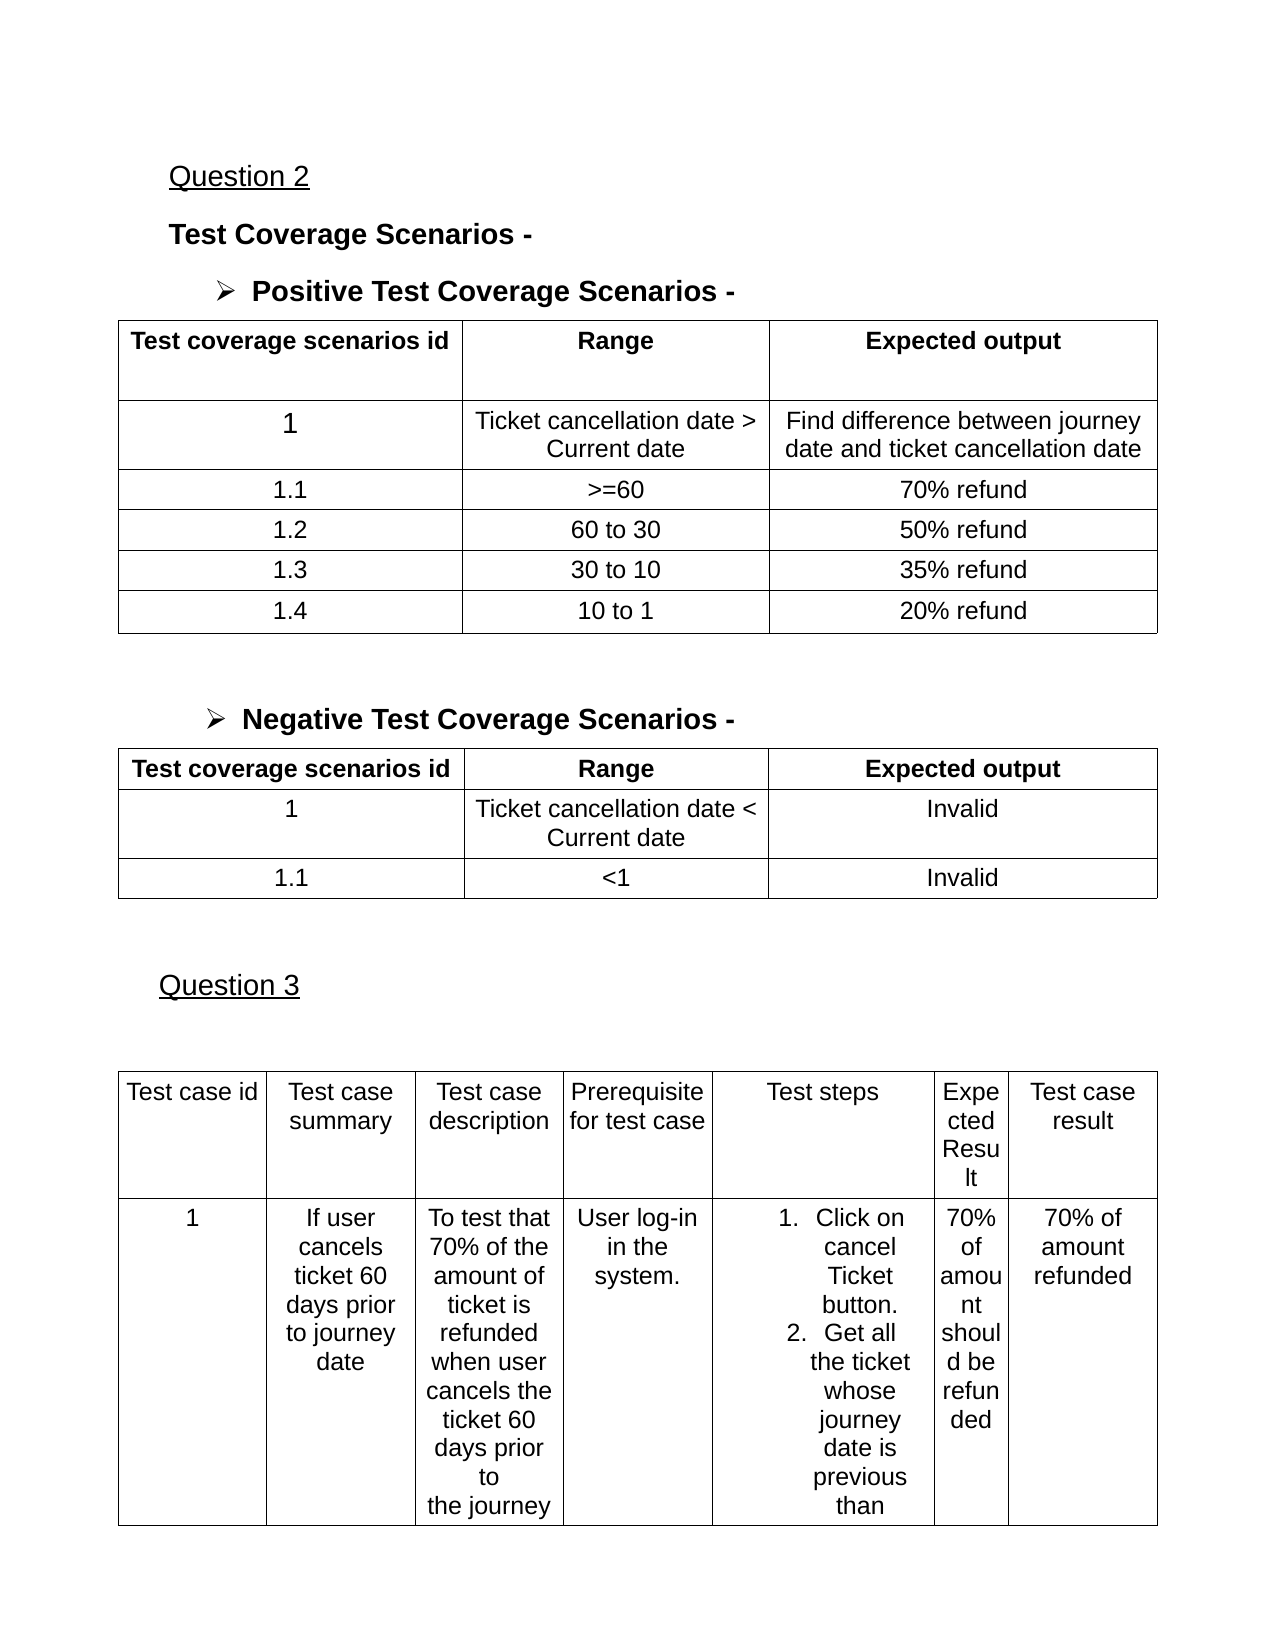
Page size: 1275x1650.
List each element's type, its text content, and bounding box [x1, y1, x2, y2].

table_header Expected Result [935, 1072, 1008, 1198]
table_header Expected output [769, 749, 1157, 788]
table_cell 1.4 [119, 591, 462, 632]
table_header Test steps [713, 1072, 934, 1198]
table_cell 70% of amount refunded [1009, 1199, 1157, 1525]
table_cell 10 to 1 [463, 591, 769, 632]
table_header Test case result [1009, 1072, 1157, 1198]
table_cell 1.1 [119, 859, 464, 898]
table_cell Click on cancel Ticket button. Get all the ticket whose journey date is previous than [713, 1199, 934, 1525]
table_cell 20% refund [770, 591, 1157, 632]
text Question 3 [118, 968, 1157, 1001]
table_cell Invalid [769, 790, 1157, 857]
table_cell User log-in in the system. [564, 1199, 712, 1525]
table_cell 1.2 [119, 510, 462, 549]
text Test Coverage Scenarios - [136, 217, 1157, 250]
table_header Range [465, 749, 768, 788]
table_cell 70% refund [770, 470, 1157, 509]
table_header Test case description [416, 1072, 563, 1198]
table_cell 1 [119, 790, 464, 857]
table_header Test coverage scenarios id [119, 321, 462, 400]
table_cell Find difference between journey date and ticket cancellation date [770, 401, 1157, 469]
table_cell 50% refund [770, 510, 1157, 549]
table_header Prerequisite for test case [564, 1072, 712, 1198]
table_header Expected output [770, 321, 1157, 400]
list Negative Test Coverage Scenarios - [204, 702, 1157, 736]
table_header Test case id [119, 1072, 266, 1198]
table_cell 1 [119, 401, 462, 469]
table_cell Invalid [769, 859, 1157, 898]
table_cell Ticket cancellation date < Current date [465, 790, 768, 857]
list Positive Test Coverage Scenarios - [214, 274, 1157, 308]
table_cell >=60 [463, 470, 769, 509]
table_cell 1.3 [119, 551, 462, 590]
table_header Test coverage scenarios id [119, 749, 464, 788]
table_header Range [463, 321, 769, 400]
table_cell To test that 70% of the amount of ticket is refunded when user cancels the ticket 60 days prior to the journey [416, 1199, 563, 1525]
table_cell 1.1 [119, 470, 462, 509]
table_cell 35% refund [770, 551, 1157, 590]
table_cell 30 to 10 [463, 551, 769, 590]
text Question 2 [136, 159, 1157, 192]
table_cell If user cancels ticket 60 days prior to journey date [267, 1199, 415, 1525]
table_cell <1 [465, 859, 768, 898]
table_cell 1 [119, 1199, 266, 1525]
table_header Test case summary [267, 1072, 415, 1198]
table_cell 70% of amount should be refunded [935, 1199, 1008, 1525]
table_cell Ticket cancellation date > Current date [463, 401, 769, 469]
table_cell 60 to 30 [463, 510, 769, 549]
